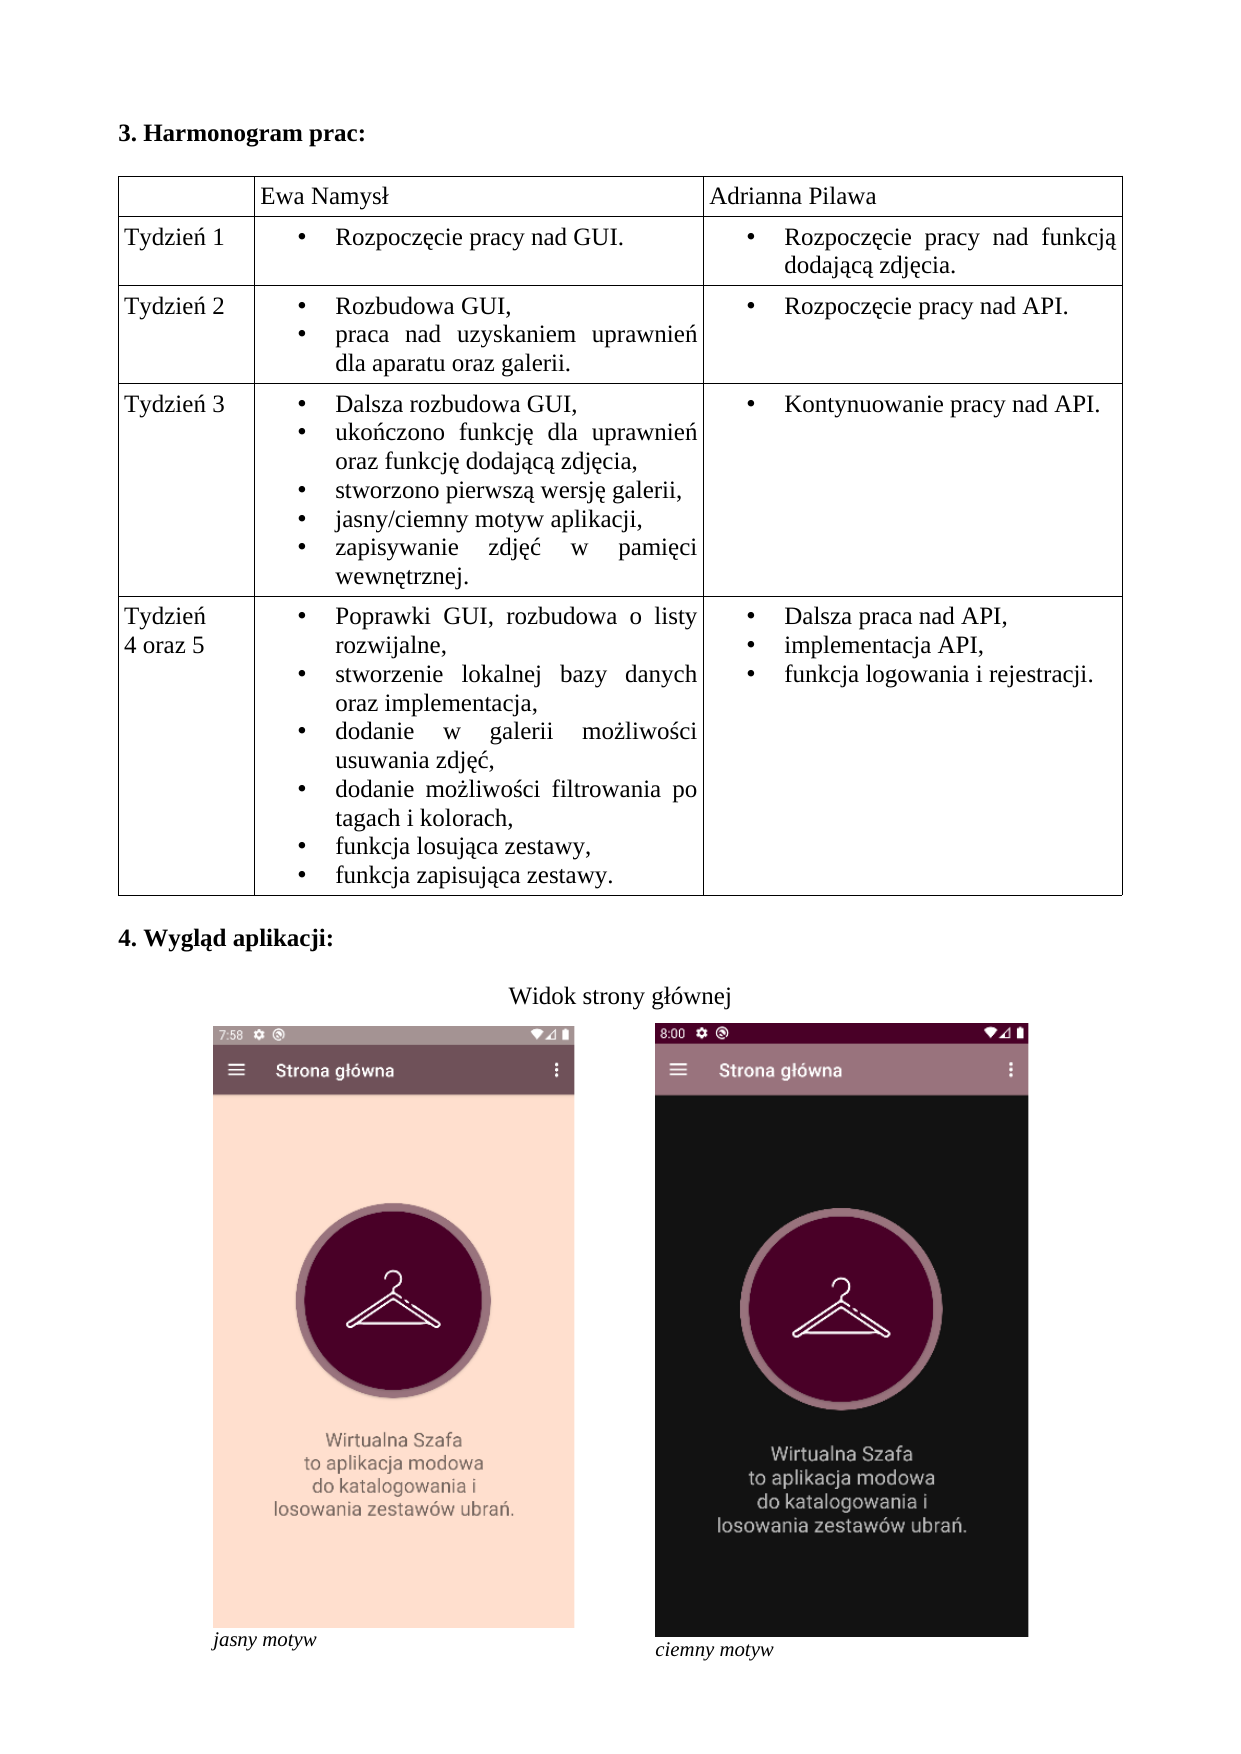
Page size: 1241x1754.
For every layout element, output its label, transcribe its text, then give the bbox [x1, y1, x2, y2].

table_cell Dalsza rozbudowa GUI, ukończono funkcję dla uprawnień oraz funkcję dodającą zdjęcia, stworzono pierwszą wersję galerii, jasny/ciemny motyw aplikacji, zapisywanie zdjęć w pamięci wewnętrznej. [255, 384, 703, 596]
table_cell Tydzień 1 [119, 217, 254, 285]
table_header Adrianna Pilawa [704, 177, 1122, 216]
picture [213, 1026, 575, 1628]
table_header [119, 177, 254, 216]
picture [655, 1023, 1029, 1637]
table_cell Rozpoczęcie pracy nad API. [704, 286, 1122, 383]
text Widok strony głównej [118, 981, 1122, 1010]
text jasny motyw [213, 1628, 574, 1651]
table_cell Rozpoczęcie pracy nad GUI. [255, 217, 703, 285]
text 3. Harmonogram prac: [118, 118, 1122, 147]
table_cell Tydzień 2 [119, 286, 254, 383]
table_cell Dalsza praca nad API, implementacja API, funkcja logowania i rejestracji. [704, 597, 1122, 895]
table_cell Poprawki GUI, rozbudowa o listy rozwijalne, stworzenie lokalnej bazy danych oraz implementacja, dodanie w galerii możliwości usuwania zdjęć, dodanie możliwości filtrowania po tagach i kolorach, funkcja losująca zestawy, funkcja zapisująca zestawy. [255, 597, 703, 895]
table_cell Rozpoczęcie pracy nad funkcją dodającą zdjęcia. [704, 217, 1122, 285]
table_cell Tydzień 4 oraz 5 [119, 597, 254, 895]
table_cell Kontynuowanie pracy nad API. [704, 384, 1122, 596]
text ciemny motyw [655, 1637, 1028, 1661]
table_header Ewa Namysł [255, 177, 703, 216]
text 4. Wygląd aplikacji: [118, 923, 1122, 952]
table_cell Rozbudowa GUI, praca nad uzyskaniem uprawnień dla aparatu oraz galerii. [255, 286, 703, 383]
table_cell Tydzień 3 [119, 384, 254, 596]
